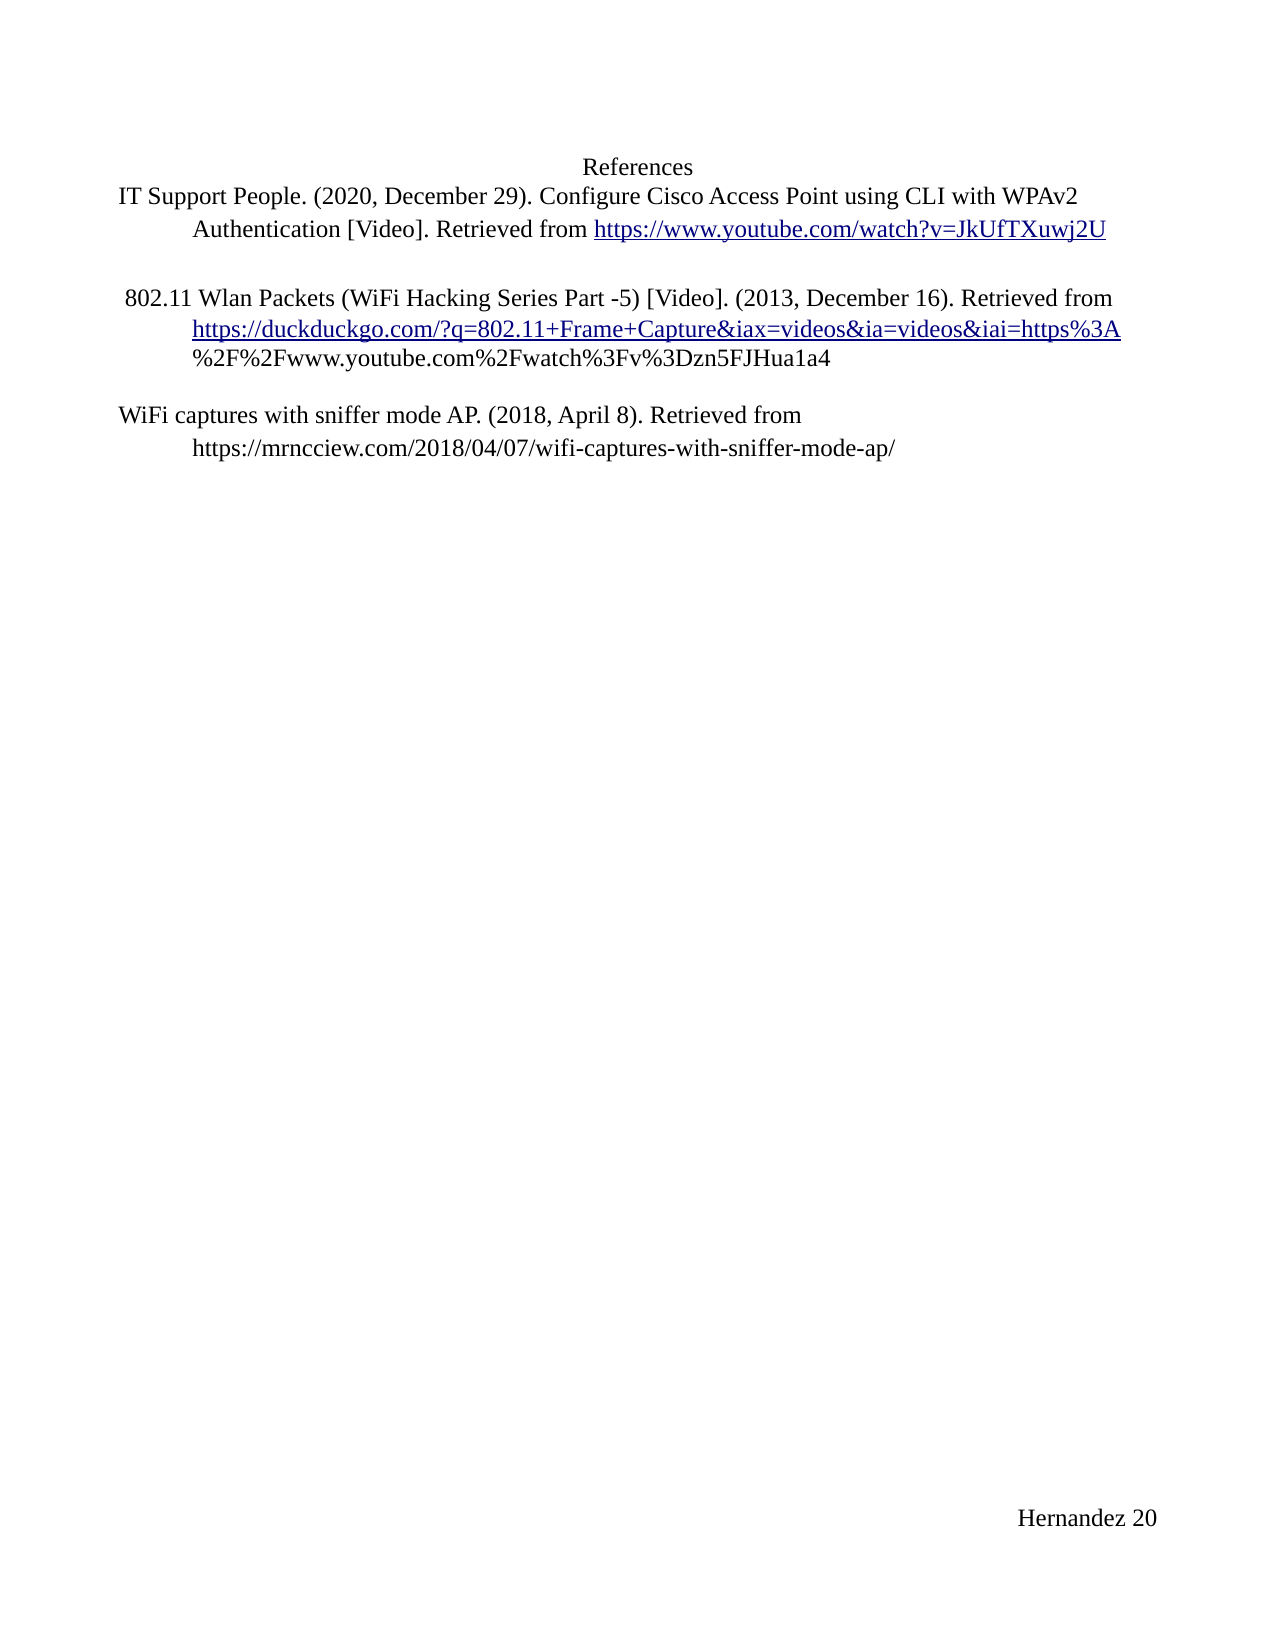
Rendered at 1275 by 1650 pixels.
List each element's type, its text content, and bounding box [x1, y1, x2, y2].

text IT Support People. (2020, December 29). Configure Cisco Access Point using CLI with WPAv2 Authentication [Video]. Retrieved from https://www.youtube.com/watch?v=JkUfTXuwj2U [118, 181, 1149, 243]
text 802.11 Wlan Packets (WiFi Hacking Series Part -5) [Video]. (2013, December 16). Retrieved from https://duckduckgo.com/?q=802.11+Frame+Capture&iax=videos&ia=videos&iai=https%3A %2F%2Fwww.youtube.com%2Fwatch%3Fv%3Dzn5FJHua1a4 [118, 280, 1157, 372]
text References [118, 152, 1157, 181]
text WiFi captures with sniffer mode AP. (2018, April 8). Retrieved from https://mrncciew.com/2018/04/07/wifi-captures-with-sniffer-mode-ap/ [118, 400, 1149, 462]
